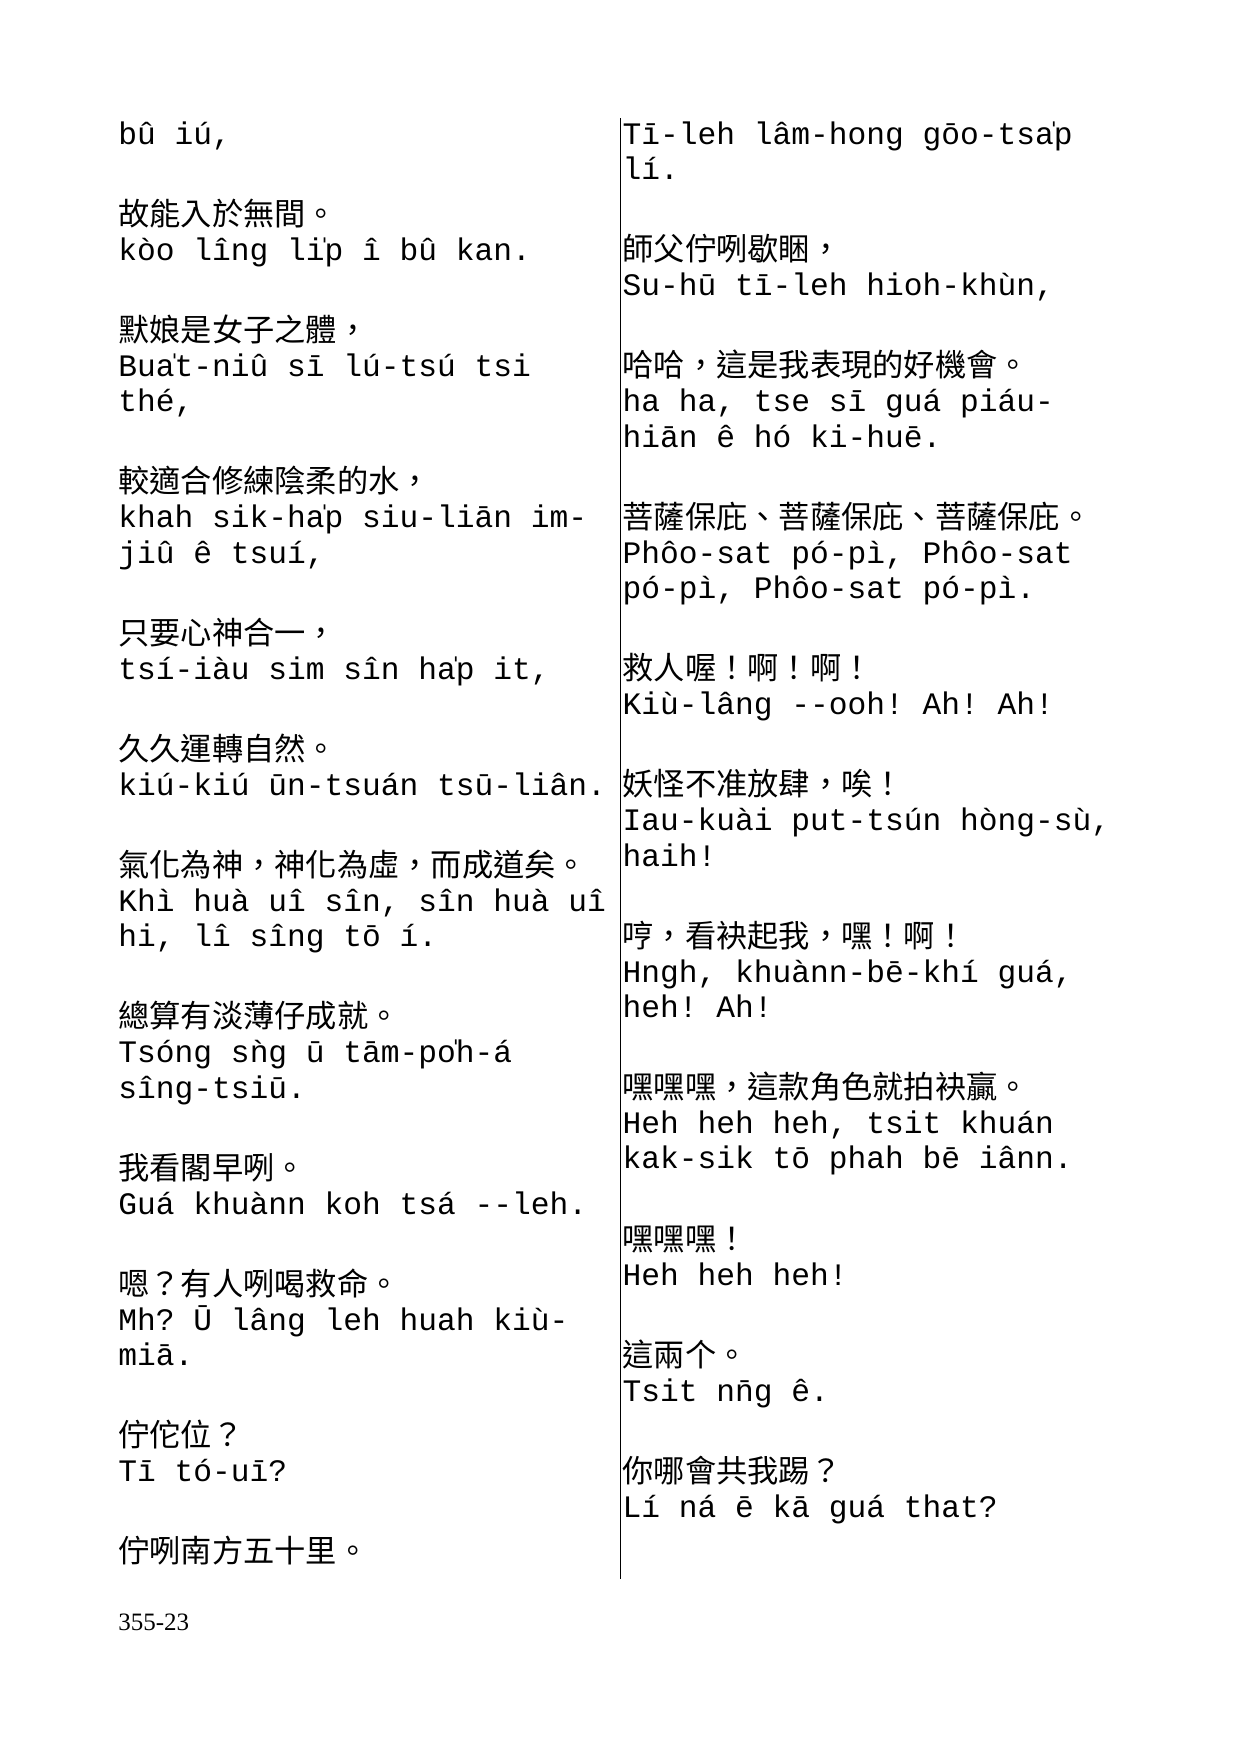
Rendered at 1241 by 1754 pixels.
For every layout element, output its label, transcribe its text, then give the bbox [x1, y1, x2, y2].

text Phôo-sat pó-pì, Phôo-sat pó-pì, Phôo-sat pó-pì. [622, 537, 1122, 608]
text Tī tó-uī? [118, 1456, 618, 1491]
text 故能入於無間。 [118, 189, 618, 234]
text 佇咧南方五十里。 [118, 1526, 618, 1572]
text tsí-iàu sim sîn ha̍p it, [118, 653, 618, 688]
text 你哪會共我踢？ [622, 1446, 1122, 1491]
text Tsóng sǹg ū tām-po̍h-á sîng-tsiū. [118, 1037, 618, 1107]
text 默娘是女子之體， [118, 305, 618, 350]
text kiú-kiú ūn-tsuán tsū-liân. [118, 769, 618, 804]
text 嘿嘿嘿，這款角色就拍袂贏。 [622, 1062, 1122, 1107]
text Khì huà uî sîn, sîn huà uî hi, lî sîng tō í. [118, 885, 618, 956]
text kòo lîng li̍p î bû kan. [118, 234, 618, 269]
text Hngh, khuànn-bē-khí guá, heh! Ah! [622, 956, 1122, 1027]
text Heh heh heh! [622, 1259, 1122, 1294]
text 總算有淡薄仔成就。 [118, 991, 618, 1037]
text khah sik-ha̍p siu-liān im-jiû ê tsuí, [118, 502, 618, 572]
text Tsit nn̄g ê. [622, 1375, 1122, 1410]
text 救人喔！啊！啊！ [622, 643, 1122, 688]
text 久久運轉自然。 [118, 724, 618, 769]
text 菩薩保庇、菩薩保庇、菩薩保庇。 [622, 492, 1122, 537]
text 師父佇咧歇睏， [622, 224, 1122, 269]
text Su-hū tī-leh hioh-khùn, [622, 269, 1122, 305]
text 嘿嘿嘿！ [622, 1214, 1122, 1259]
text bû iú, [118, 118, 618, 153]
text Bua̍t-niû sī lú-tsú tsi thé, [118, 350, 618, 421]
text Iau-kuài put-tsún hòng-sù, haih! [622, 804, 1122, 875]
text Tī-leh lâm-hong gōo-tsa̍p lí. [622, 118, 1122, 189]
text 佇佗位？ [118, 1410, 618, 1456]
text Heh heh heh, tsit khuán kak-sik tō phah bē iânn. [622, 1107, 1122, 1178]
text 只要心神合一， [118, 608, 618, 653]
text Lí ná ē kā guá that? [622, 1491, 1122, 1526]
text 氣化為神，神化為虛，而成道矣。 [118, 840, 618, 885]
text 較適合修練陰柔的水， [118, 456, 618, 502]
text 哼，看袂起我，嘿！啊！ [622, 911, 1122, 956]
text Guá khuànn koh tsá --leh. [118, 1188, 618, 1223]
text 這兩个。 [622, 1330, 1122, 1375]
text 哈哈，這是我表現的好機會。 [622, 340, 1122, 386]
text Mh? Ū lâng leh huah kiù-miā. [118, 1304, 618, 1375]
text 嗯？有人咧喝救命。 [118, 1259, 618, 1304]
text 我看閣早咧。 [118, 1143, 618, 1188]
text Kiù-lâng --ooh! Ah! Ah! [622, 688, 1122, 724]
text 妖怪不准放肆，唉！ [622, 759, 1122, 804]
text ha ha, tse sī guá piáu-hiān ê hó ki-huē. [622, 386, 1122, 456]
